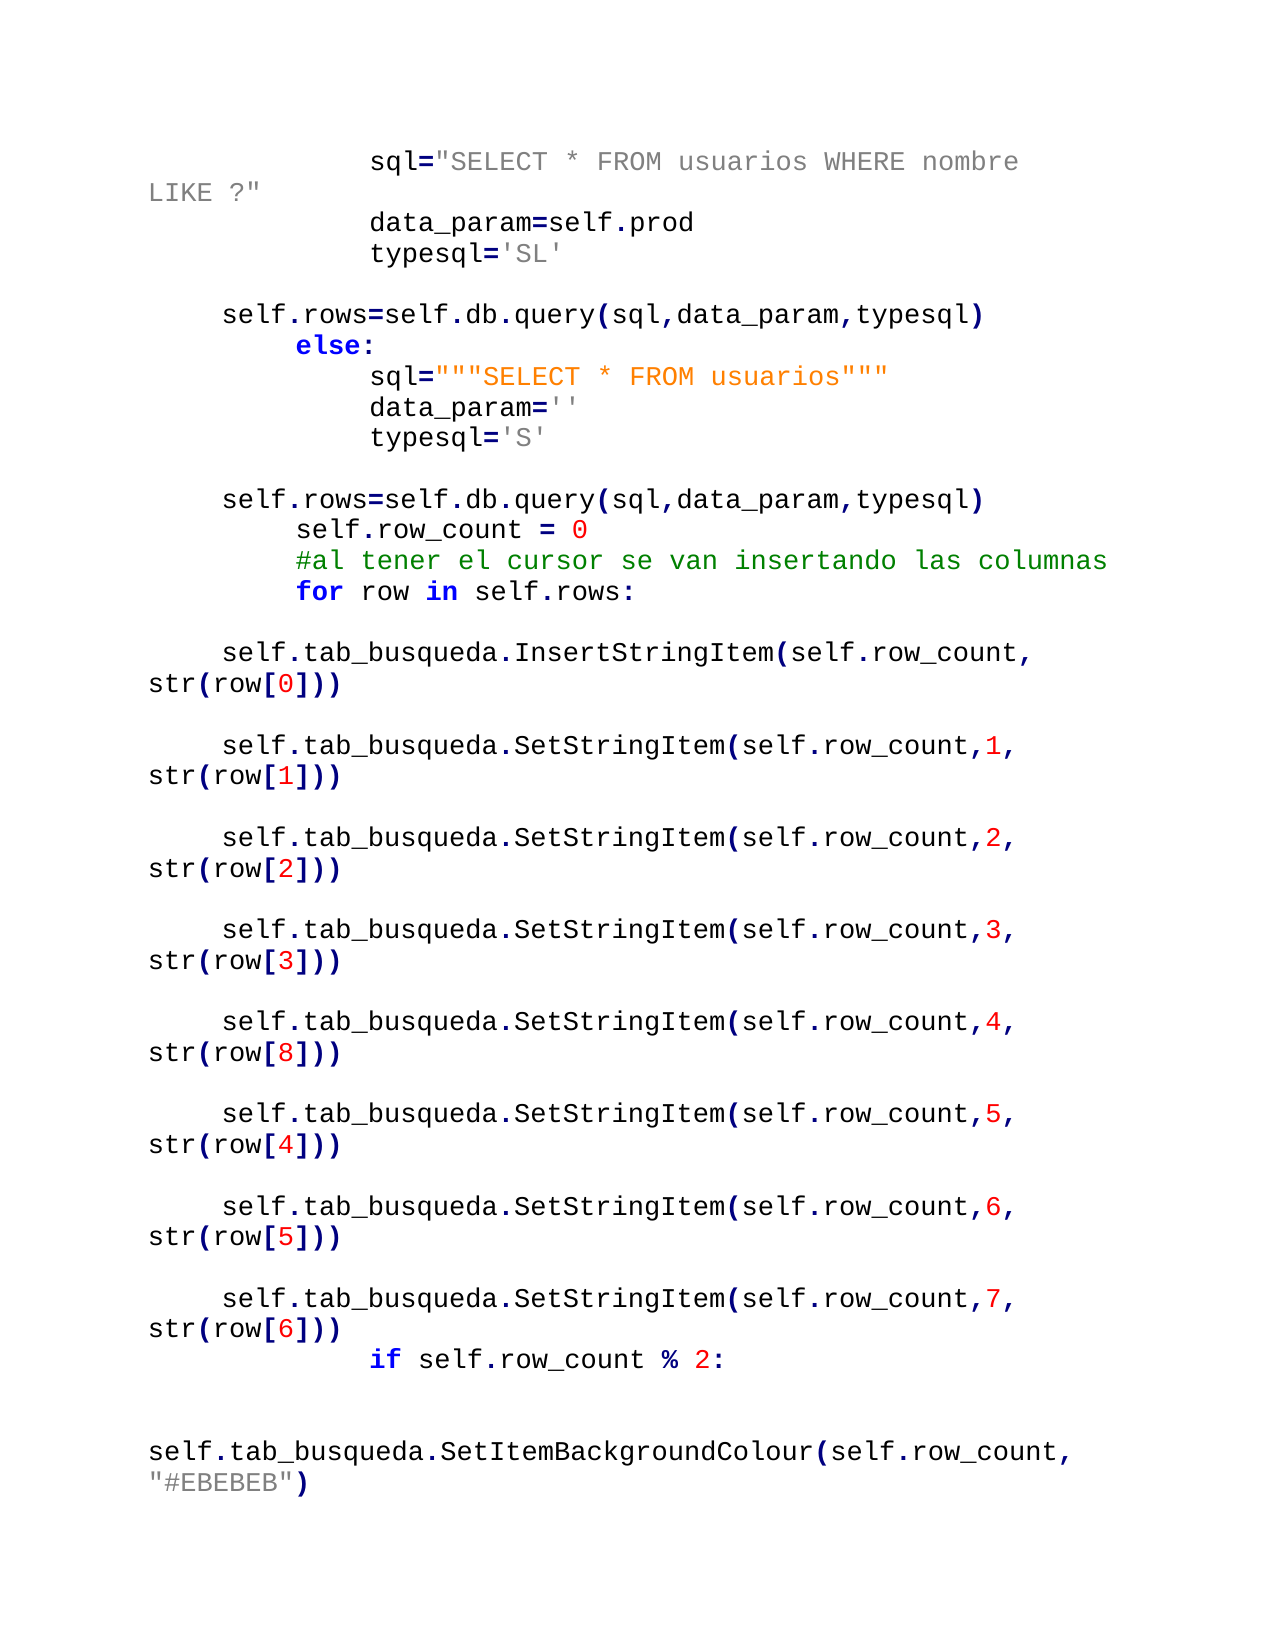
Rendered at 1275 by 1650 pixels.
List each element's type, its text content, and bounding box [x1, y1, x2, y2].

text self.tab_busqueda.SetStringItem(self.row_count,7, str(row[6])) [148, 1254, 1127, 1346]
text for row in self.rows: [148, 578, 1127, 608]
text #al tener el cursor se van insertando las columnas [148, 547, 1127, 578]
text self.rows=self.db.query(sql,data_param,typesql) [148, 271, 1127, 332]
text self.tab_busqueda.SetStringItem(self.row_count,2, str(row[2])) [148, 793, 1127, 885]
text sql="SELECT * FROM usuarios WHERE nombre LIKE ?" [148, 148, 1127, 209]
text self.row_count = 0 [148, 516, 1127, 547]
text self.tab_busqueda.SetItemBackgroundColour(self.row_count, "#EBEBEB") [148, 1377, 1127, 1500]
text data_param='' [148, 393, 1127, 424]
text sql="""SELECT * FROM usuarios""" [148, 363, 1127, 393]
text typesql='S' [148, 424, 1127, 455]
text if self.row_count % 2: [148, 1346, 1127, 1377]
text self.tab_busqueda.SetStringItem(self.row_count,5, str(row[4])) [148, 1069, 1127, 1162]
text typesql='SL' [148, 240, 1127, 271]
text self.tab_busqueda.InsertStringItem(self.row_count, str(row[0])) [148, 608, 1127, 701]
text self.tab_busqueda.SetStringItem(self.row_count,3, str(row[3])) [148, 885, 1127, 977]
text self.tab_busqueda.SetStringItem(self.row_count,4, str(row[8])) [148, 977, 1127, 1069]
text self.tab_busqueda.SetStringItem(self.row_count,1, str(row[1])) [148, 701, 1127, 793]
text self.tab_busqueda.SetStringItem(self.row_count,6, str(row[5])) [148, 1162, 1127, 1254]
text self.rows=self.db.query(sql,data_param,typesql) [148, 455, 1127, 516]
text else: [148, 332, 1127, 363]
text data_param=self.prod [148, 209, 1127, 240]
